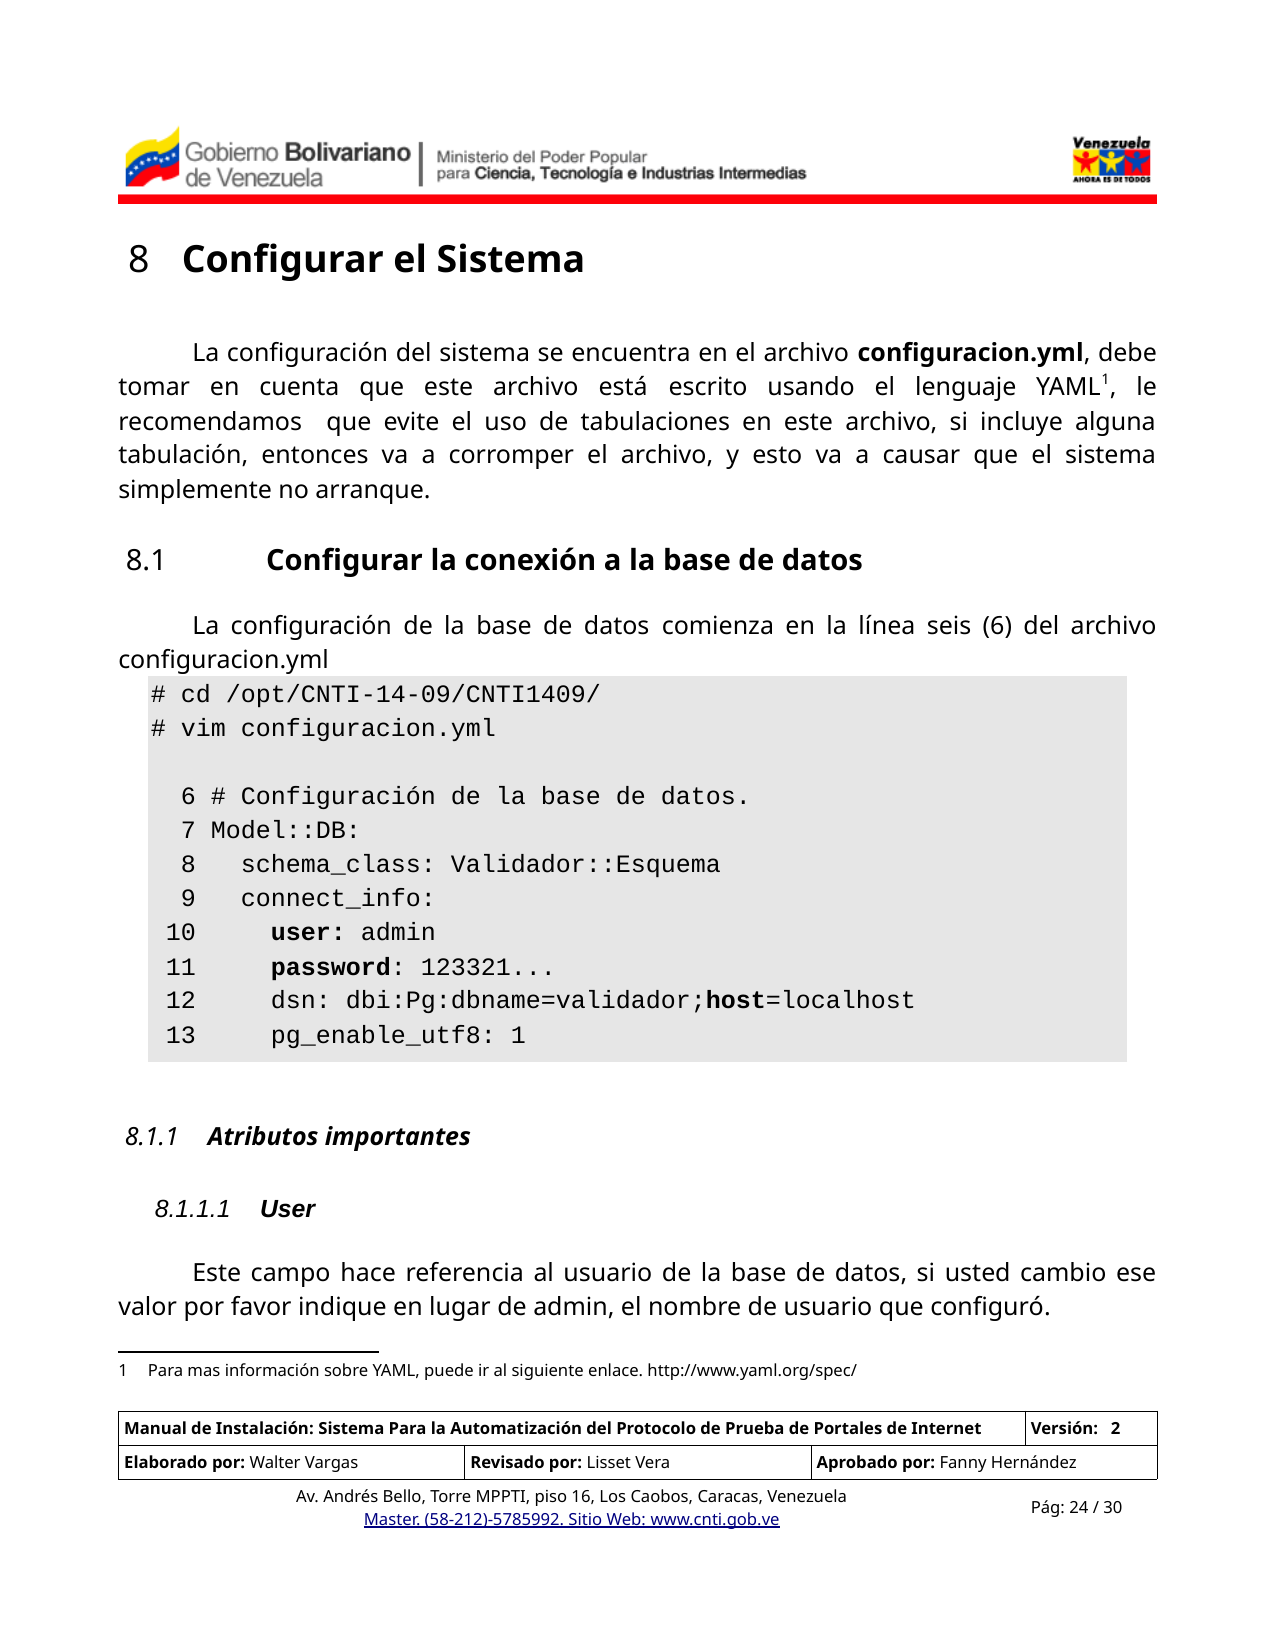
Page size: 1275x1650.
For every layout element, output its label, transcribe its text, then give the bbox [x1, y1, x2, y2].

text 7 Model::DB: [148, 812, 1127, 846]
text 8 schema_class: Validador::Esquema [148, 846, 1127, 880]
text La configuración del sistema se encuentra en el archivo configuracion.yml, debe tomar en cuenta que este archivo está escrito usando el lenguaje YAML, le recomendamos que evite el uso de tabulaciones en este archivo, si incluye alguna tabulación, entonces va a corromper el archivo, y esto va a causar que el sistema simplemente no arranque. [118, 309, 1157, 505]
subtitle Atributos importantes [118, 1118, 1157, 1152]
text # vim configuracion.yml [148, 710, 1127, 744]
subtitle Configurar la conexión a la base de datos [118, 539, 1157, 579]
text 13 pg_enable_utf8: 1 [148, 1016, 1127, 1053]
picture [118, 118, 1157, 204]
text 10 user: admin [148, 914, 1127, 948]
text Este campo hace referencia al usuario de la base de datos, si usted cambio ese valor por favor indique en lugar de admin, el nombre de usuario que configuró. [118, 1236, 1157, 1323]
text 11 password: 123321... [148, 948, 1127, 982]
text 6 # Configuración de la base de datos. [148, 778, 1127, 812]
subtitle User [148, 1194, 1157, 1223]
text # cd /opt/CNTI-14-09/CNTI1409/ [148, 676, 1127, 710]
subtitle Configurar el Sistema [118, 233, 1157, 284]
text 12 dsn: dbi:Pg:dbname=validador;host=localhost [148, 982, 1127, 1016]
text La configuración de la base de datos comienza en la línea seis (6) del archivo configuracion.yml [118, 599, 1157, 676]
text Para mas información sobre YAML, puede ir al siguiente enlace. http://www.yaml.org/spec/ [118, 1358, 1157, 1381]
text 9 connect_info: [148, 880, 1127, 914]
